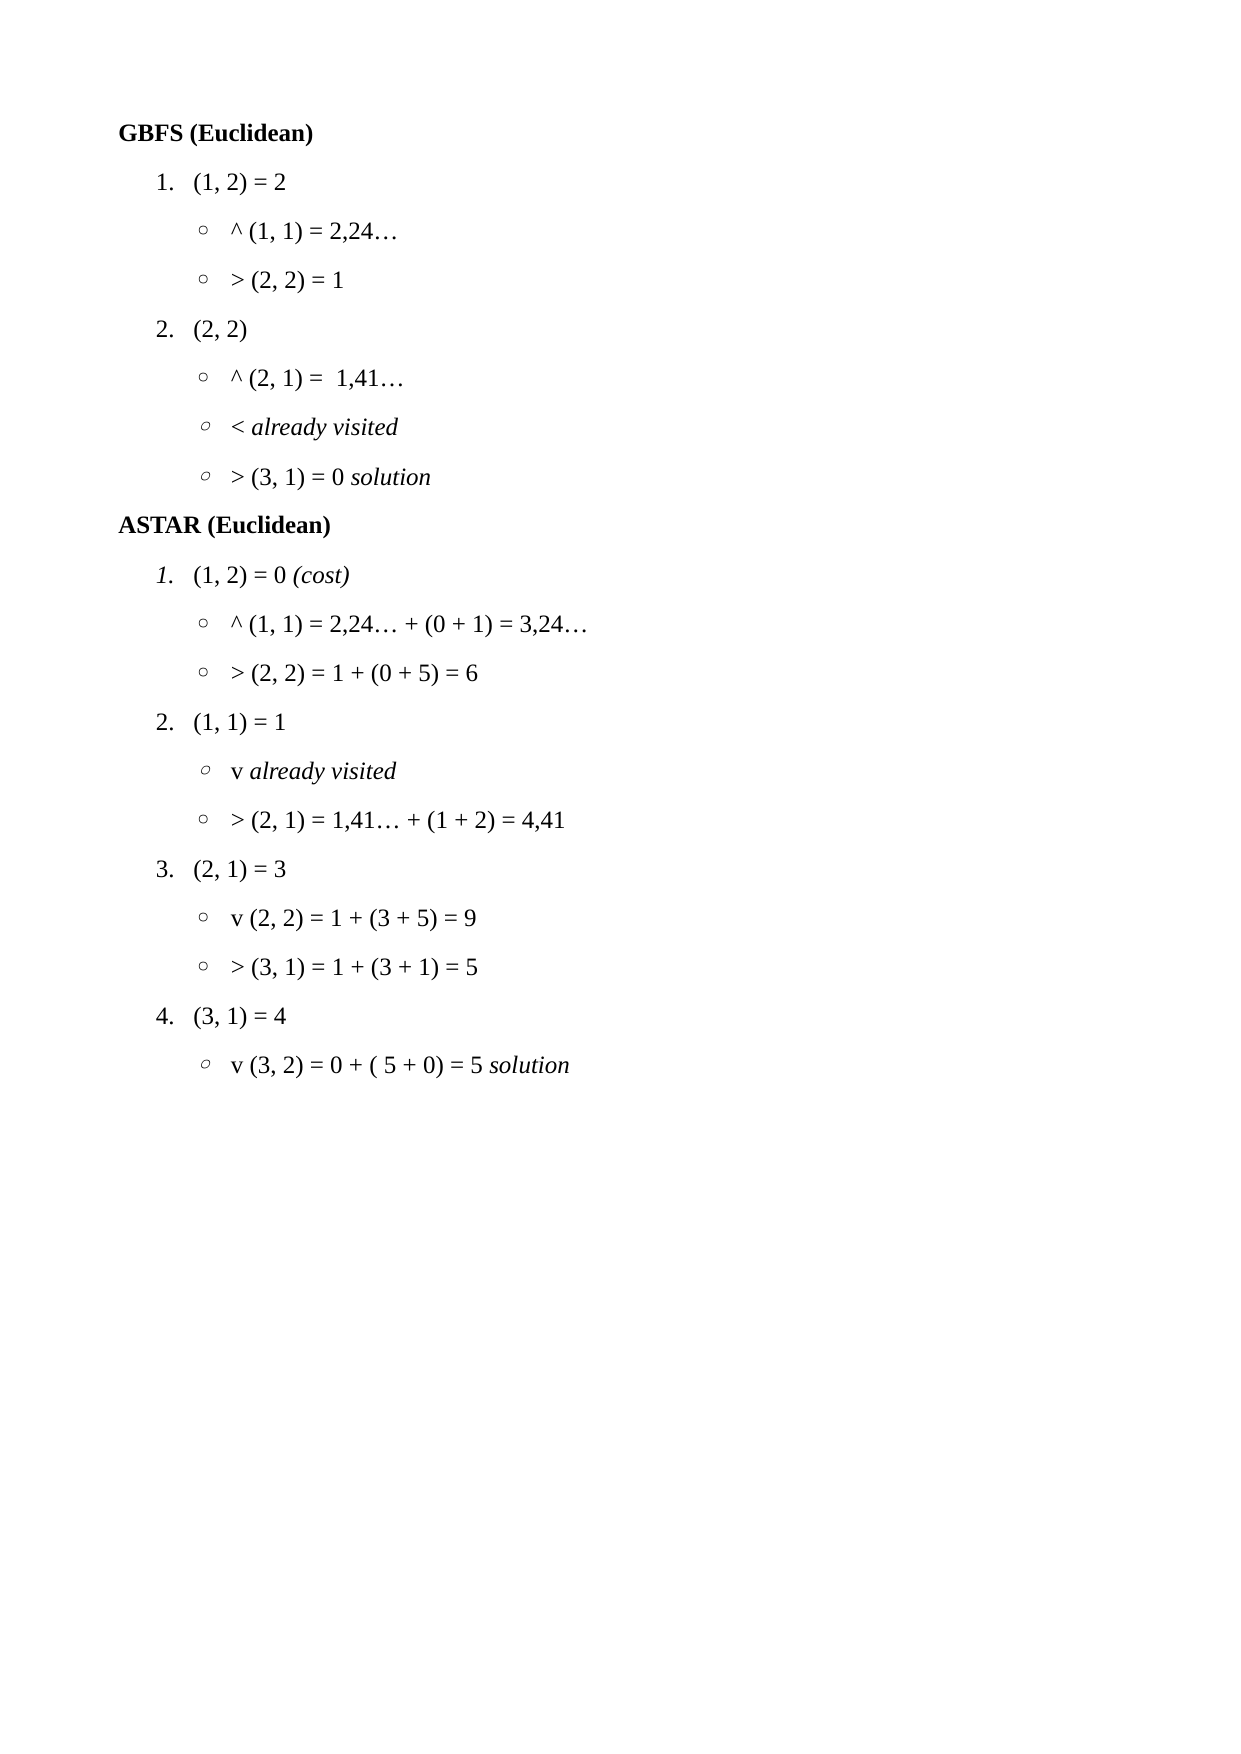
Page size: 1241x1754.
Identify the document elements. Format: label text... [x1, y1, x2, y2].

list (2, 2) [156, 314, 1122, 343]
list < already visited [193, 412, 1122, 441]
list > (3, 1) = 0 solution [193, 462, 1122, 490]
list (1, 1) = 1 [156, 707, 1122, 736]
list ^ (1, 1) = 2,24… + (0 + 1) = 3,24… [193, 609, 1122, 637]
list v already visited [193, 756, 1122, 785]
list ^ (1, 1) = 2,24… [193, 216, 1122, 245]
list > (2, 2) = 1 + (0 + 5) = 6 [193, 658, 1122, 687]
list (1, 2) = 0 (cost) [156, 560, 1122, 588]
text GBFS (Euclidean) [118, 118, 1122, 147]
list (3, 1) = 4 [156, 1001, 1122, 1030]
list v (2, 2) = 1 + (3 + 5) = 9 [193, 903, 1122, 932]
list (2, 1) = 3 [156, 854, 1122, 883]
list ^ (2, 1) = 1,41… [193, 363, 1122, 392]
list > (3, 1) = 1 + (3 + 1) = 5 [193, 952, 1122, 981]
list > (2, 1) = 1,41… + (1 + 2) = 4,41 [193, 805, 1122, 834]
list > (2, 2) = 1 [193, 265, 1122, 294]
text ASTAR (Euclidean) [118, 511, 1122, 539]
list (1, 2) = 2 [156, 167, 1122, 196]
list v (3, 2) = 0 + ( 5 + 0) = 5 solution [193, 1050, 1122, 1079]
